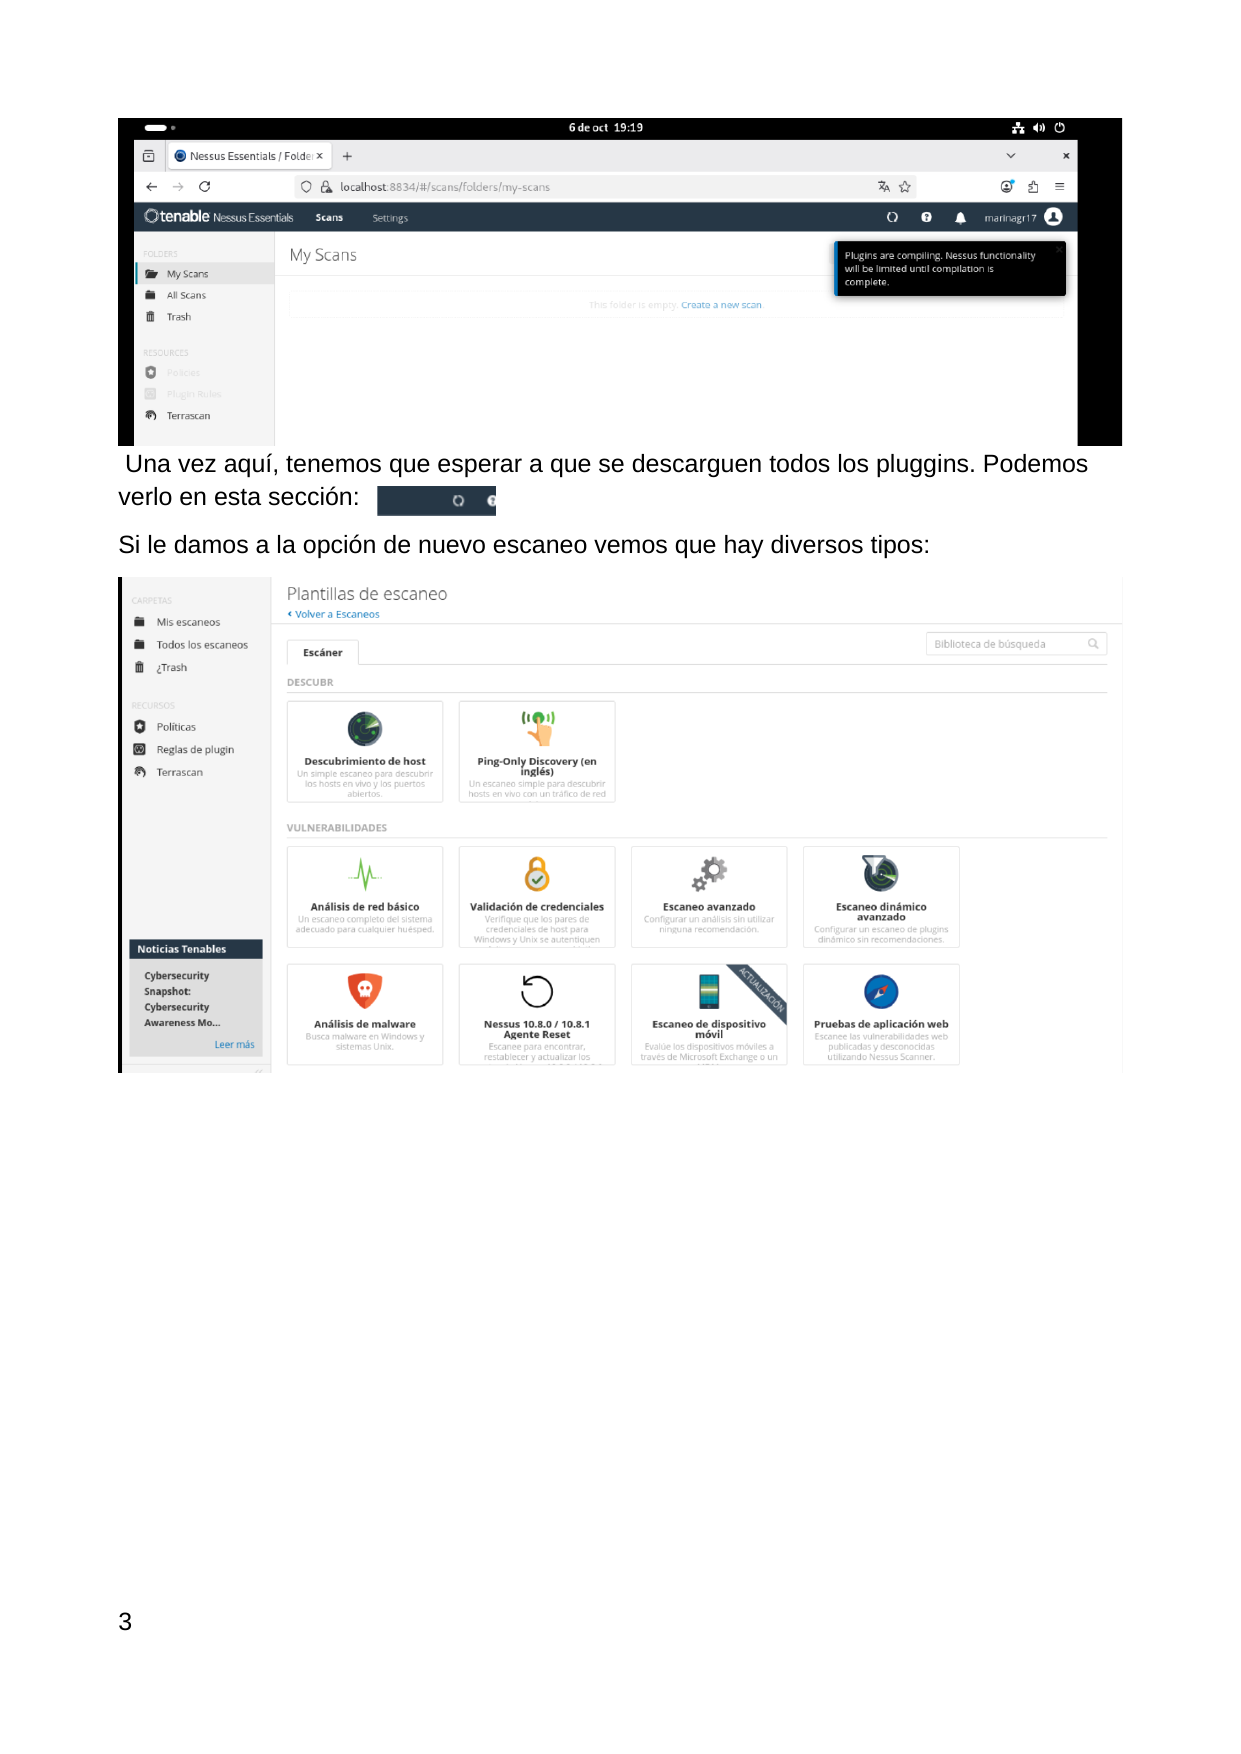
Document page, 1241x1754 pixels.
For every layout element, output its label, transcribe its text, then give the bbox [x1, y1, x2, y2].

text Una vez aquí, tenemos que esperar a que se descarguen todos los pluggins. Podemos verlo en esta sección: [118, 446, 1122, 511]
text Si le damos a la opción de nuevo escaneo vemos que hay diversos tipos: [118, 530, 1122, 559]
picture [118, 577, 1123, 1073]
picture [118, 118, 1123, 446]
picture [377, 486, 496, 516]
